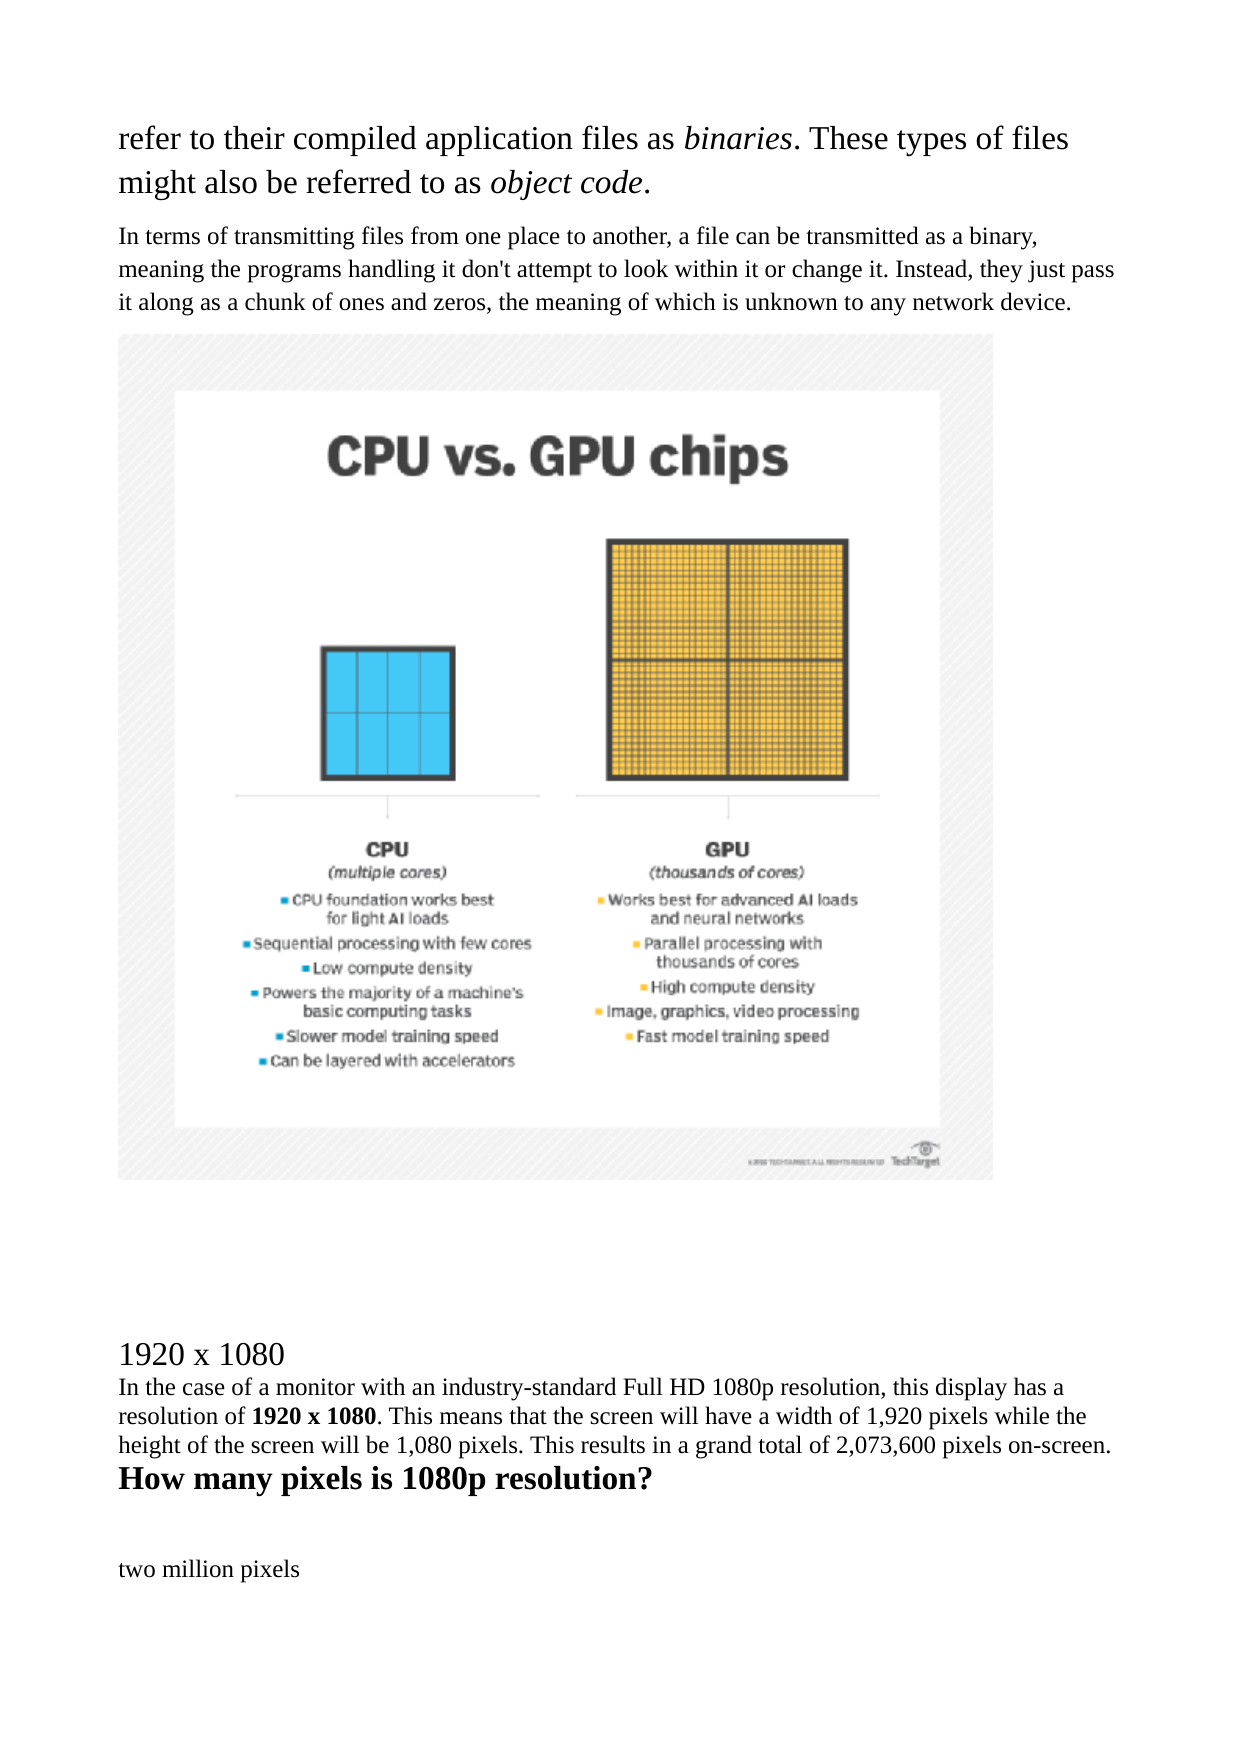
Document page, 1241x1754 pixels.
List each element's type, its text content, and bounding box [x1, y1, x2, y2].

text refer to their compiled application files as binaries. These types of files might also be referred to as object code. [118, 118, 1122, 201]
text In terms of transmitting files from one place to another, a file can be transmitted as a binary, meaning the programs handling it don't attempt to look within it or change it. Instead, they just pass it along as a chunk of ones and zeros, the meaning of which is unknown to any network device. [118, 221, 1122, 316]
text two million pixels [118, 1554, 1122, 1583]
text 1920 x 1080 [118, 1334, 1122, 1372]
picture [118, 334, 994, 1180]
text How many pixels is 1080p resolution? [118, 1458, 1122, 1497]
text In the case of a monitor with an industry-standard Full HD 1080p resolution, this display has a resolution of 1920 x 1080. This means that the screen will have a width of 1,920 pixels while the height of the screen will be 1,080 pixels. This results in a grand total of 2,073,600 pixels on-screen. [118, 1372, 1122, 1458]
